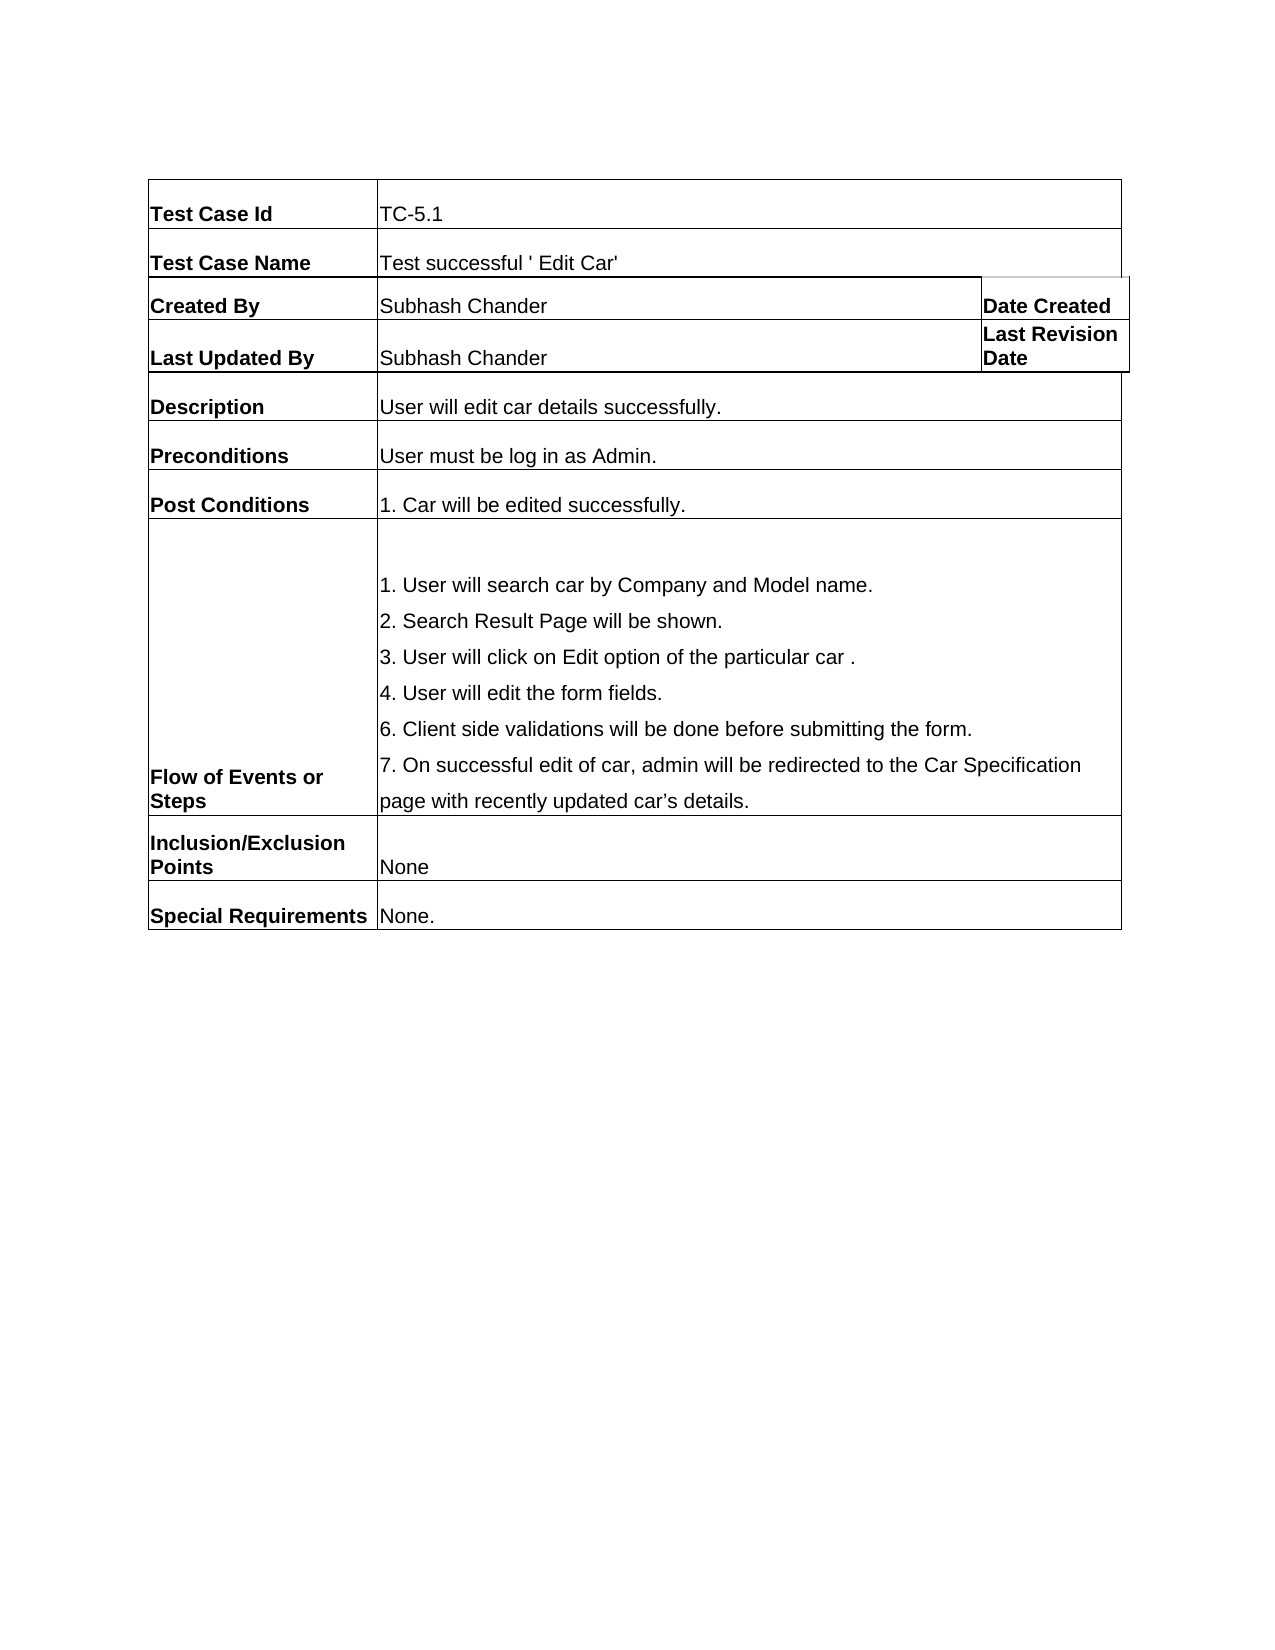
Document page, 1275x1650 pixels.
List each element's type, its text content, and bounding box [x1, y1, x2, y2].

table_cell Date Created [982, 278, 1129, 319]
table_cell [1122, 469, 1130, 518]
table_cell Subhash Chander [378, 320, 981, 371]
table_cell [1122, 815, 1130, 880]
table_cell 1. User will search car by Company and Model name. 2. Search Result Page will be shown. 3. User will click on Edit option of the particular car . 4. User will edit the form fields. 6. Client side validations will be done before submitting the form. 7. On successful edit of car, admin will be redirected to the Car Specification page with recently updated car’s details. [378, 519, 1121, 814]
table_cell User must be log in as Admin. [378, 421, 1121, 469]
table_cell None [378, 816, 1121, 880]
table_cell User will edit car details successfully. [378, 373, 1121, 420]
table_cell Subhash Chander [378, 278, 981, 319]
table_cell Last Updated By [149, 320, 377, 371]
table_cell Inclusion/Exclusion Points [149, 816, 377, 880]
table_cell Description [149, 373, 377, 420]
table_cell [1122, 228, 1130, 276]
table_header TC-5.1 [378, 180, 1121, 228]
table_cell [1122, 420, 1130, 469]
table_cell Preconditions [149, 421, 377, 469]
table_cell 1. Car will be edited successfully. [378, 470, 1121, 518]
table_header [1122, 179, 1130, 228]
table_header Test Case Id [149, 180, 377, 228]
table_cell [1122, 880, 1130, 929]
table_cell Test successful ' Edit Car' [378, 229, 1121, 276]
table_cell [1122, 373, 1130, 420]
table_cell Created By [149, 278, 377, 319]
table_cell Test Case Name [149, 229, 377, 276]
table_cell None. [378, 881, 1121, 929]
table_cell Last Revision Date [982, 320, 1129, 371]
table_cell Special Requirements [149, 881, 377, 929]
table_cell [1122, 518, 1130, 814]
table_cell Post Conditions [149, 470, 377, 518]
table_cell Flow of Events or Steps [149, 519, 377, 814]
